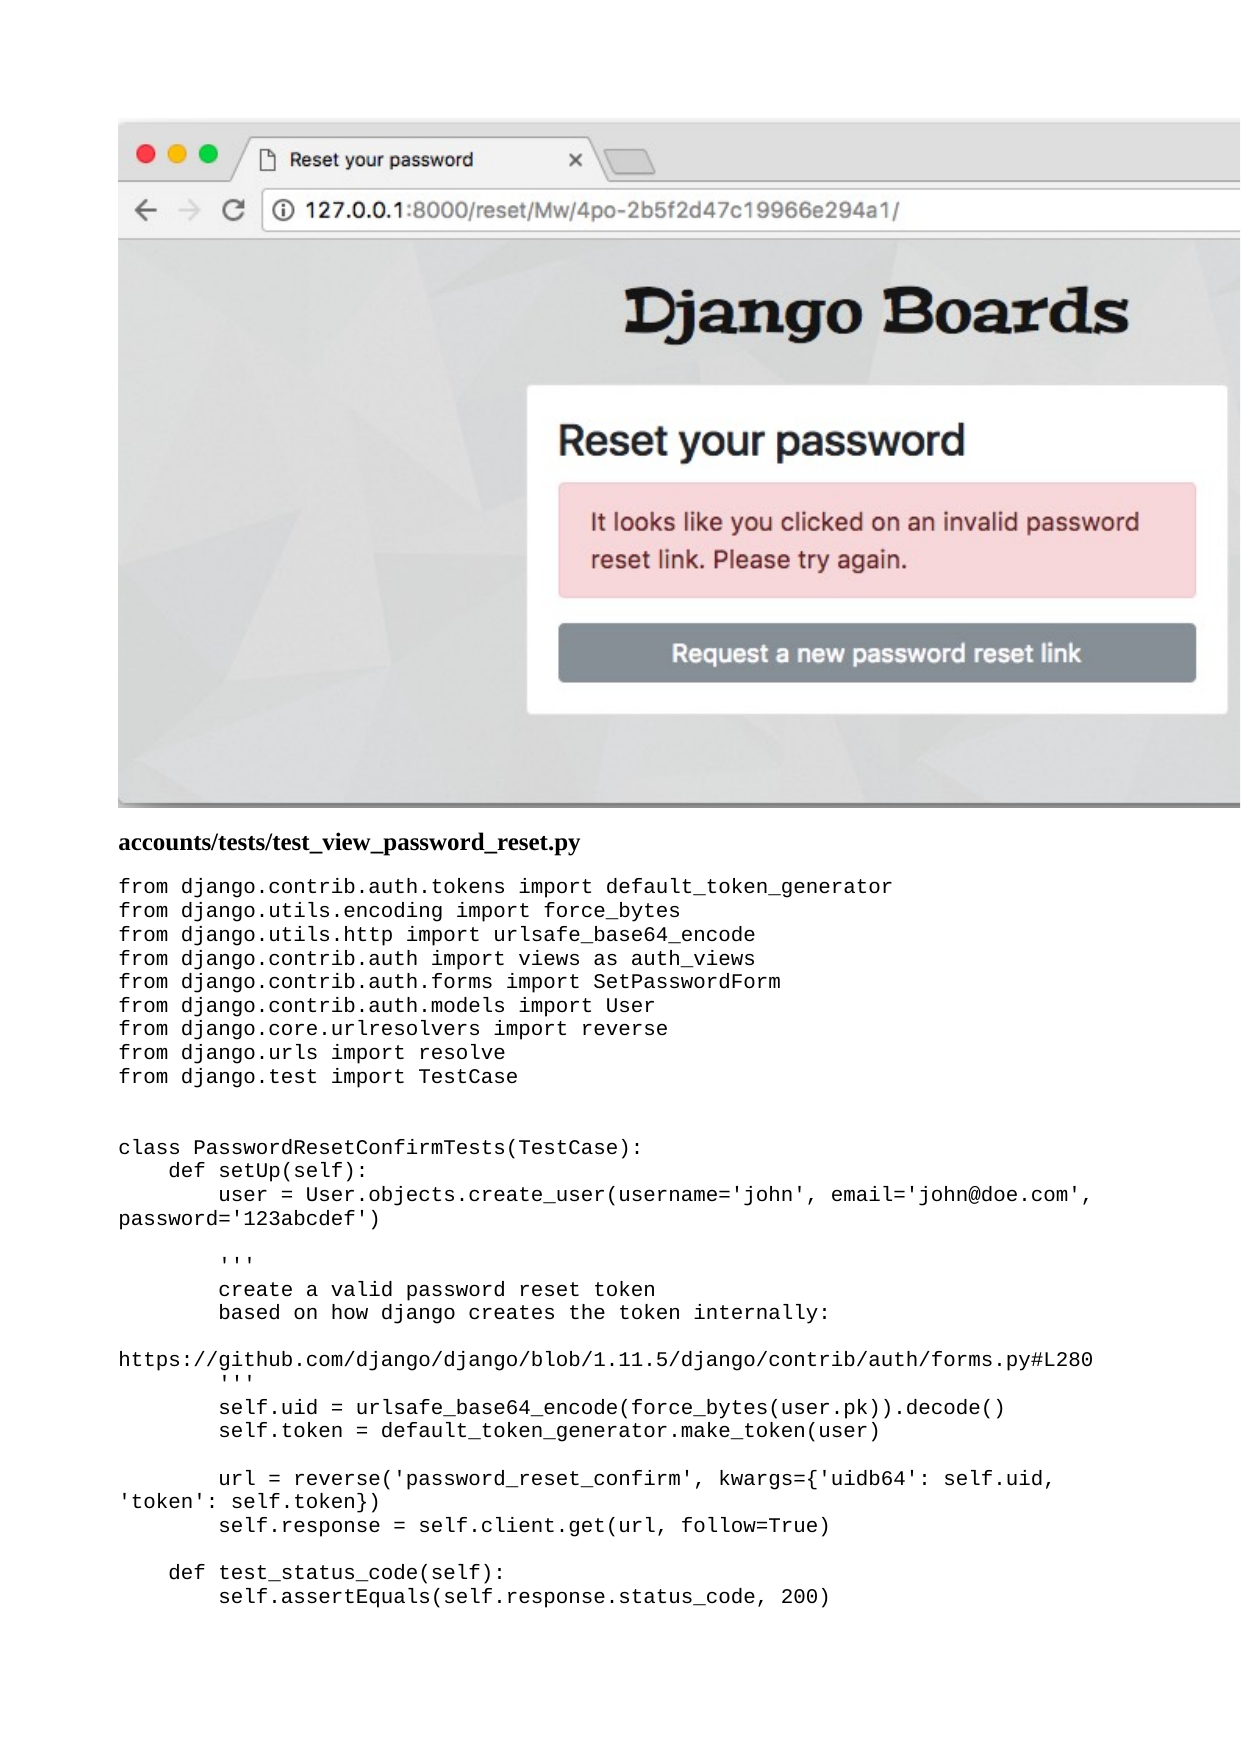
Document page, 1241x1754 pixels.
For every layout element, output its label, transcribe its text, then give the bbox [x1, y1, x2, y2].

text based on how django creates the token internally: [118, 1302, 1122, 1326]
text from django.contrib.auth.models import User [118, 995, 1122, 1018]
text create a valid password reset token [118, 1278, 1122, 1302]
text from django.contrib.auth.tokens import default_token_generator [118, 877, 1122, 900]
picture [118, 118, 1241, 808]
text accounts/tests/test_view_password_reset.py [118, 827, 1122, 856]
text self.response = self.client.get(url, follow=True) [118, 1515, 1122, 1539]
text self.token = default_token_generator.make_token(user) [118, 1420, 1122, 1444]
text ''' [118, 1255, 1122, 1278]
text from django.contrib.auth.forms import SetPasswordForm [118, 971, 1122, 995]
text from django.contrib.auth import views as auth_views [118, 947, 1122, 971]
text from django.utils.encoding import force_bytes [118, 900, 1122, 924]
text def test_status_code(self): [118, 1562, 1122, 1586]
text self.assertEquals(self.response.status_code, 200) [118, 1586, 1122, 1609]
text from django.utils.http import urlsafe_base64_encode [118, 924, 1122, 947]
text def setUp(self): [118, 1160, 1122, 1184]
text user = User.objects.create_user(username='john', email='john@doe.com', password='123abcdef') [118, 1184, 1122, 1231]
text from django.test import TestCase [118, 1066, 1122, 1089]
text from django.urls import resolve [118, 1042, 1122, 1066]
text url = reverse('password_reset_confirm', kwargs={'uidb64': self.uid, 'token': self.token}) [118, 1468, 1122, 1515]
text class PasswordResetConfirmTests(TestCase): [118, 1137, 1122, 1160]
text https://github.com/django/django/blob/1.11.5/django/contrib/auth/forms.py#L280 [118, 1326, 1122, 1373]
text ''' [118, 1373, 1122, 1397]
text from django.core.urlresolvers import reverse [118, 1018, 1122, 1042]
text self.uid = urlsafe_base64_encode(force_bytes(user.pk)).decode() [118, 1397, 1122, 1420]
